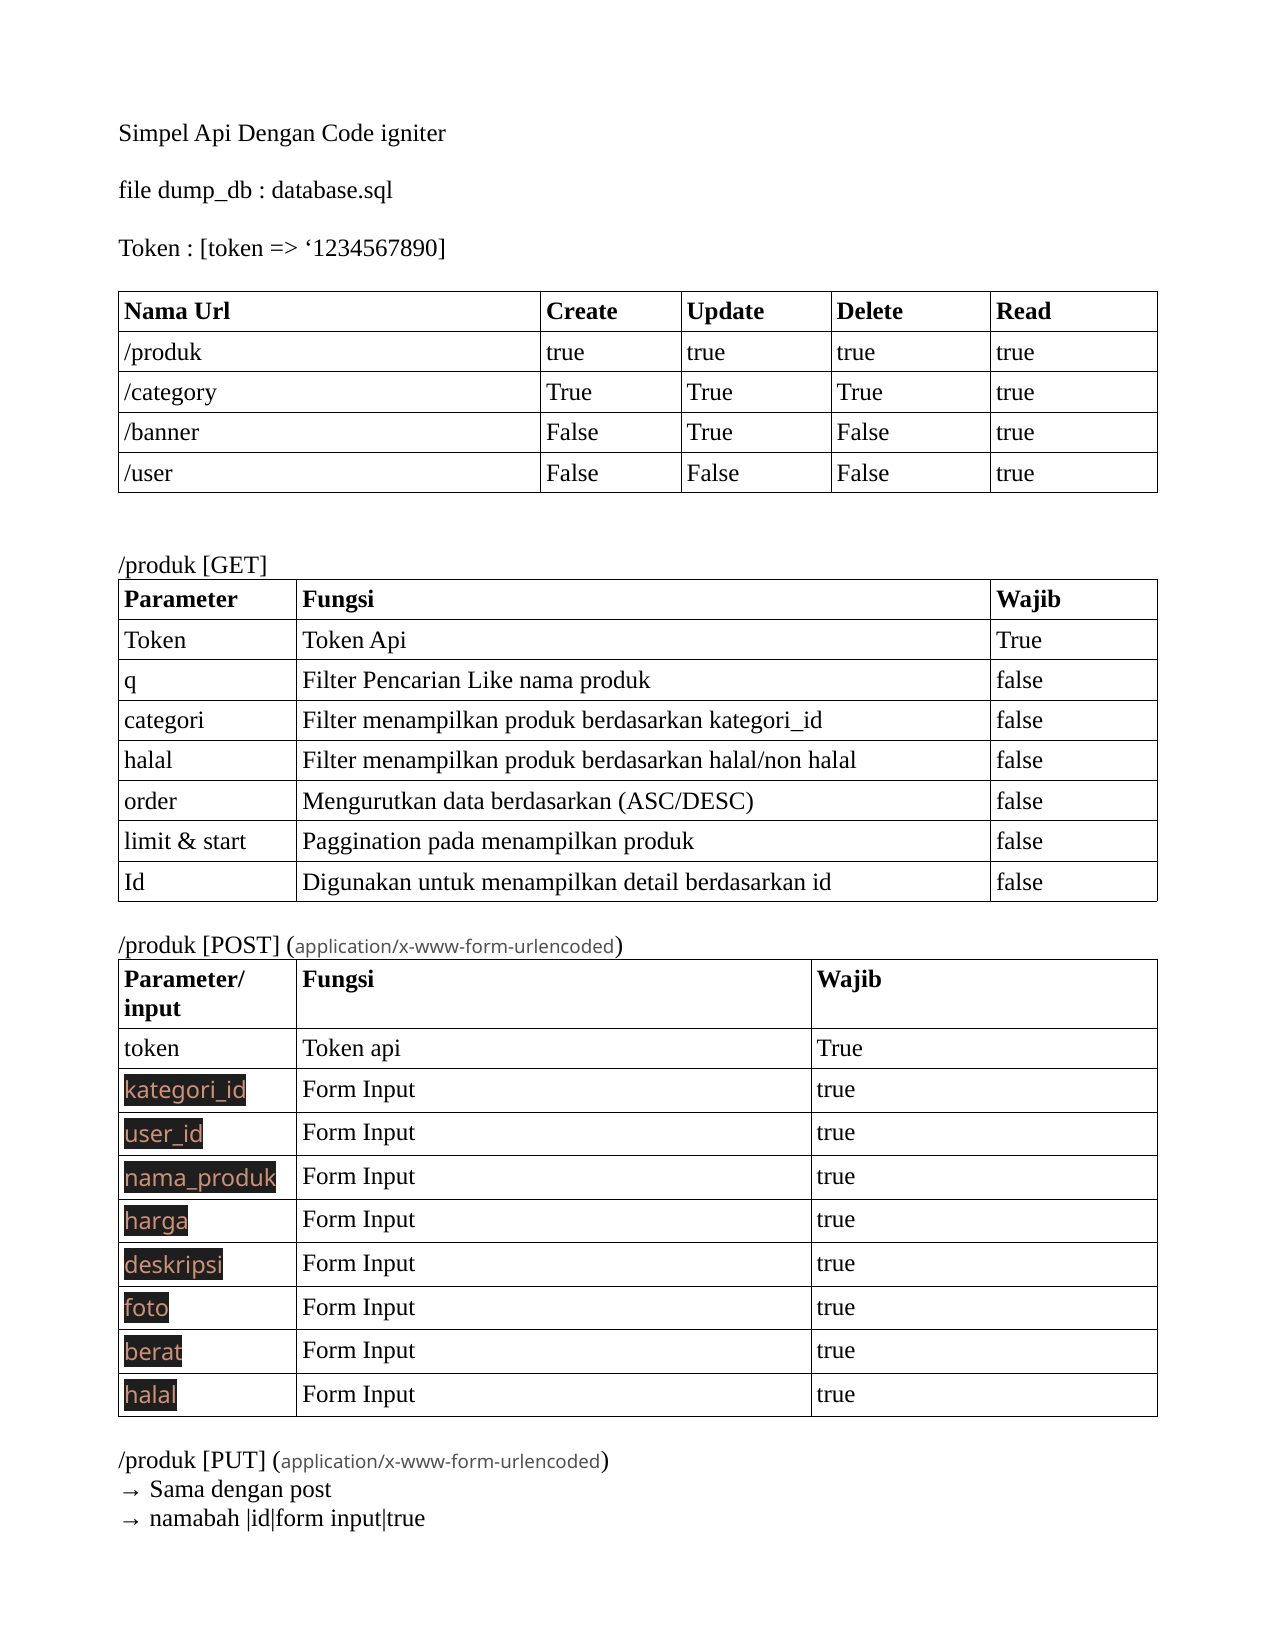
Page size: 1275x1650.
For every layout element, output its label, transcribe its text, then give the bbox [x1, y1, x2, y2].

table_cell /banner [119, 413, 540, 452]
table_header Create [541, 292, 681, 331]
table_cell Paggination pada menampilkan produk [297, 821, 990, 861]
table_cell Form Input [297, 1200, 811, 1242]
table_cell Id [119, 862, 296, 901]
table_cell Form Input [297, 1330, 811, 1373]
table_cell /category [119, 372, 540, 412]
table_header Delete [832, 292, 990, 331]
table_cell halal [119, 741, 296, 780]
table_cell false [991, 821, 1157, 861]
table_cell True [812, 1029, 1157, 1068]
table_cell False [832, 413, 990, 452]
table_cell true [812, 1330, 1157, 1373]
table_cell nama_produk [119, 1156, 296, 1199]
table_cell Digunakan untuk menampilkan detail berdasarkan id [297, 862, 990, 901]
table_cell true [541, 332, 681, 371]
table_header Wajib [812, 960, 1157, 1028]
text → Sama dengan post [118, 1474, 1157, 1503]
table_header Nama Url [119, 292, 540, 331]
table_cell false [991, 701, 1157, 740]
table_cell q [119, 660, 296, 699]
table_cell False [682, 453, 831, 492]
table_cell Filter Pencarian Like nama produk [297, 660, 990, 699]
text Token : [token => ‘1234567890] [118, 233, 1157, 262]
table_cell true [991, 332, 1157, 371]
table_cell harga [119, 1200, 296, 1242]
table_header Update [682, 292, 831, 331]
table_cell false [991, 781, 1157, 820]
table_cell halal [119, 1374, 296, 1416]
table_cell Form Input [297, 1374, 811, 1416]
table_cell user_id [119, 1113, 296, 1155]
table_cell true [812, 1156, 1157, 1199]
table_cell order [119, 781, 296, 820]
table_header Fungsi [297, 580, 990, 619]
table_cell true [812, 1200, 1157, 1242]
table_cell Mengurutkan data berdasarkan (ASC/DESC) [297, 781, 990, 820]
table_cell deskripsi [119, 1243, 296, 1286]
table_cell /user [119, 453, 540, 492]
table_cell true [832, 332, 990, 371]
table_cell kategori_id [119, 1069, 296, 1112]
table_header Parameter [119, 580, 296, 619]
table_header Read [991, 292, 1157, 331]
table_cell true [991, 413, 1157, 452]
table_header Parameter/input [119, 960, 296, 1028]
table_cell false [991, 741, 1157, 780]
table_cell Filter menampilkan produk berdasarkan kategori_id [297, 701, 990, 740]
table_cell categori [119, 701, 296, 740]
table_cell True [682, 372, 831, 412]
table_cell True [991, 620, 1157, 659]
table_cell false [991, 660, 1157, 699]
text /produk [GET] [118, 550, 1157, 578]
table_cell berat [119, 1330, 296, 1373]
table_cell false [991, 862, 1157, 901]
table_cell /produk [119, 332, 540, 371]
table_cell Form Input [297, 1156, 811, 1199]
text /produk [PUT] (application/x-www-form-urlencoded) [118, 1445, 1157, 1474]
table_cell limit & start [119, 821, 296, 861]
text Simpel Api Dengan Code igniter [118, 118, 1157, 147]
table_cell true [812, 1113, 1157, 1155]
table_cell False [541, 453, 681, 492]
table_cell Token [119, 620, 296, 659]
table_cell Form Input [297, 1113, 811, 1155]
table_cell true [991, 453, 1157, 492]
table_cell True [832, 372, 990, 412]
table_cell False [541, 413, 681, 452]
table_cell true [991, 372, 1157, 412]
table_cell Filter menampilkan produk berdasarkan halal/non halal [297, 741, 990, 780]
table_cell true [812, 1069, 1157, 1112]
table_header Fungsi [297, 960, 811, 1028]
table_cell true [682, 332, 831, 371]
table_cell true [812, 1374, 1157, 1416]
table_cell Form Input [297, 1287, 811, 1329]
text → namabah |id|form input|true [118, 1503, 1157, 1531]
text file dump_db : database.sql [118, 176, 1157, 204]
table_cell true [812, 1243, 1157, 1286]
table_cell foto [119, 1287, 296, 1329]
table_cell token [119, 1029, 296, 1068]
table_cell Token api [297, 1029, 811, 1068]
table_cell Form Input [297, 1243, 811, 1286]
table_header Wajib [991, 580, 1157, 619]
text /produk [POST] (application/x-www-form-urlencoded) [118, 930, 1157, 959]
table_cell Form Input [297, 1069, 811, 1112]
table_cell true [812, 1287, 1157, 1329]
table_cell True [541, 372, 681, 412]
table_cell True [682, 413, 831, 452]
table_cell False [832, 453, 990, 492]
table_cell Token Api [297, 620, 990, 659]
